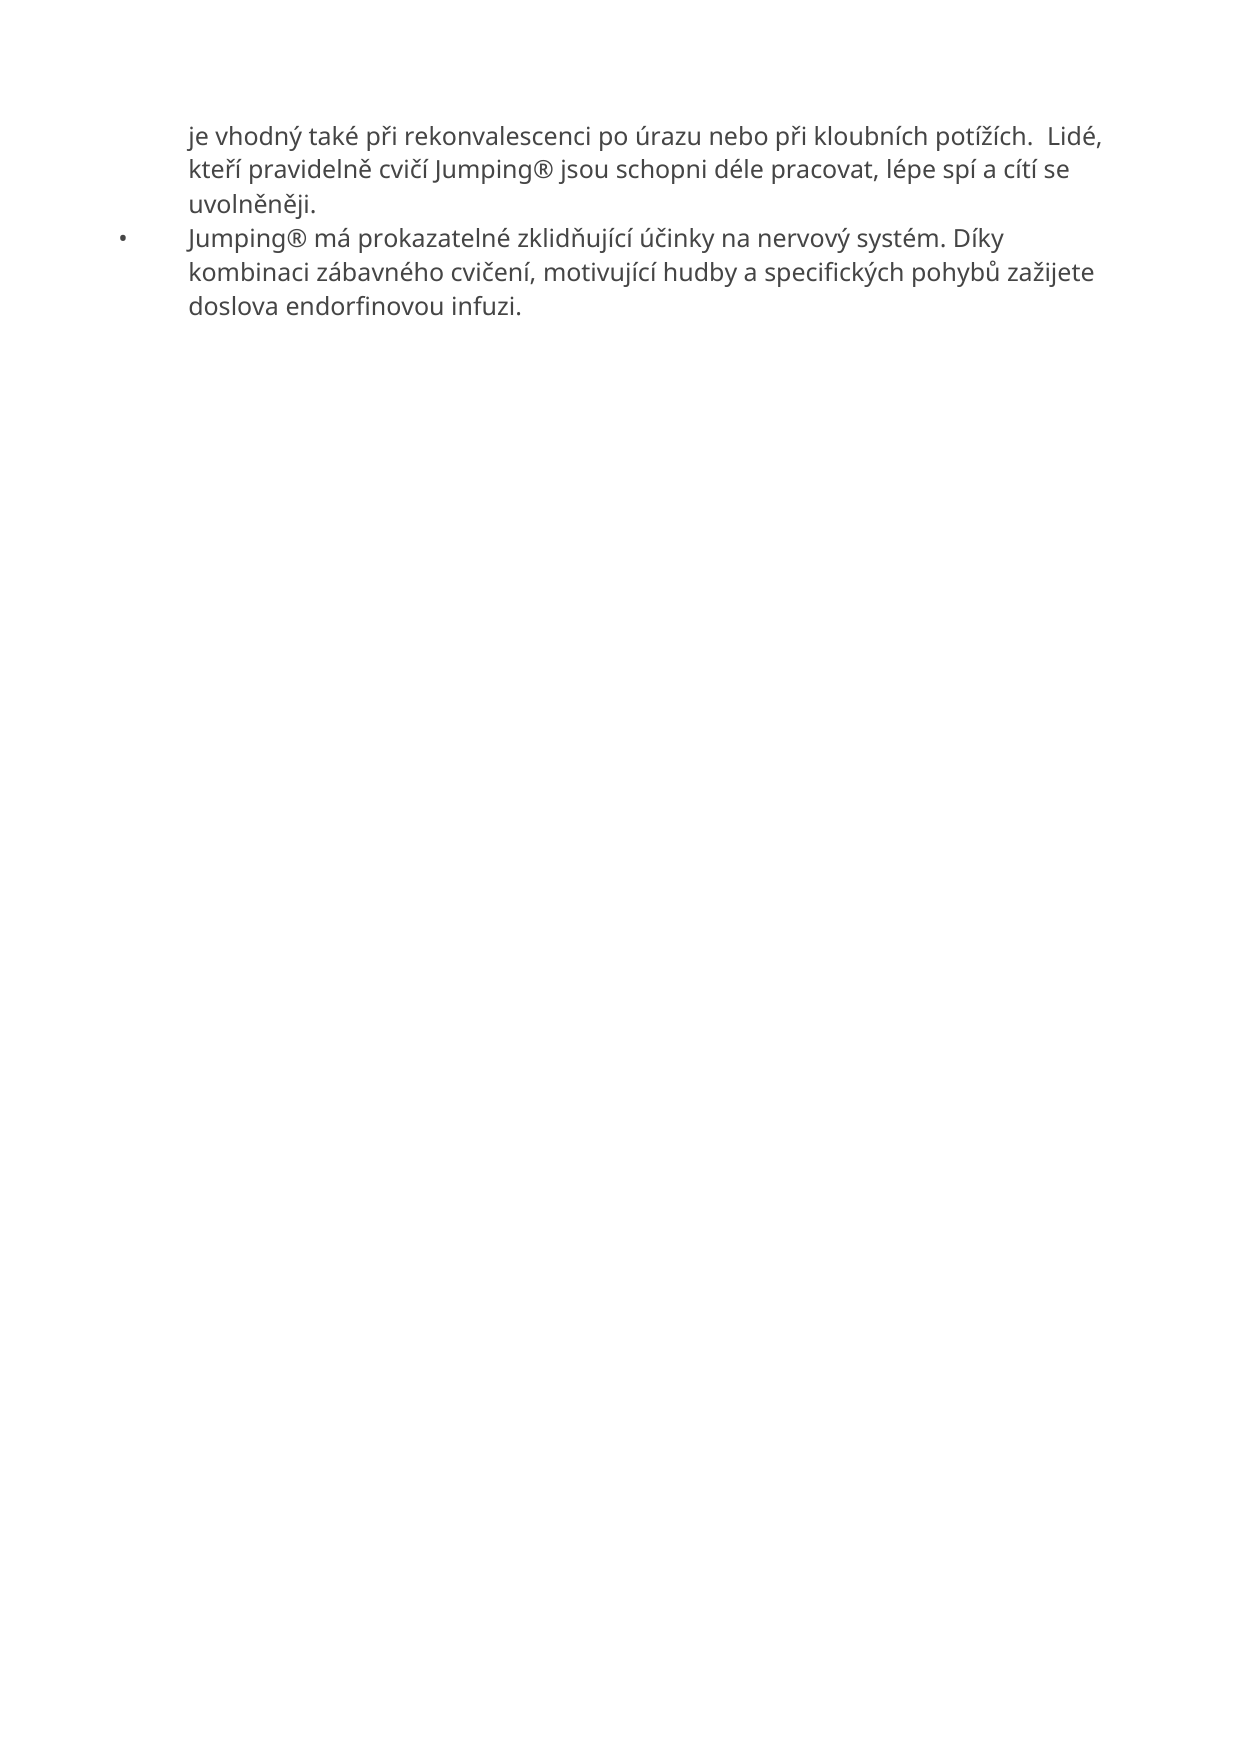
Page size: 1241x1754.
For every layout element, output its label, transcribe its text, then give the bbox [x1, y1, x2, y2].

list je vhodný také při rekonvalescenci po úrazu nebo při kloubních potížích. Lidé, kteří pravidelně cvičí Jumping® jsou schopni déle pracovat, lépe spí a cítí se uvolněněji. [118, 118, 1122, 220]
list Jumping® má prokazatelné zklidňující účinky na nervový systém. Díky kombinaci zábavného cvičení, motivující hudby a specifických pohybů zažijete doslova endorfinovou infuzi. [118, 220, 1122, 322]
